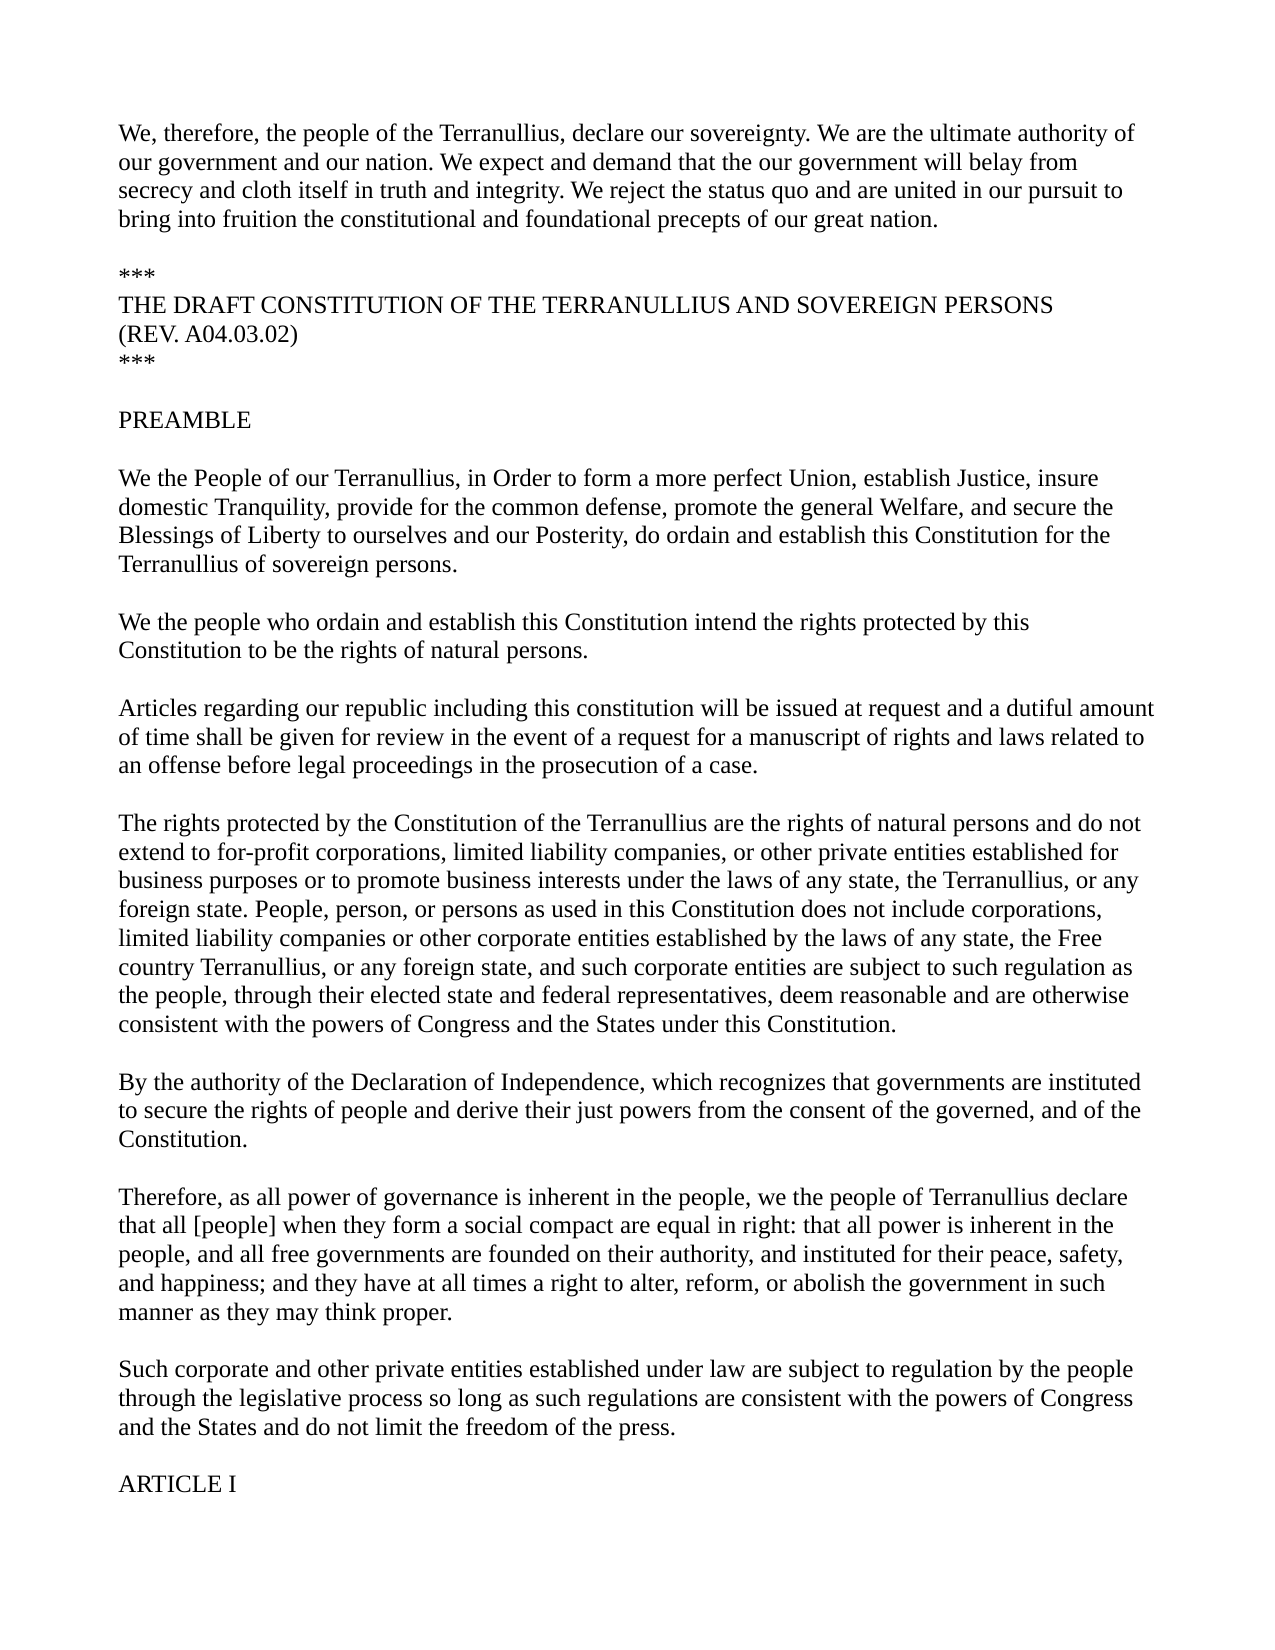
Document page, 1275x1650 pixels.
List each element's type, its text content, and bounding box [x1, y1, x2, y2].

text We, therefore, the people of the Terranullius, declare our sovereignty. We are the ultimate authority of our government and our nation. We expect and demand that the our government will belay from secrecy and cloth itself in truth and integrity. We reject the status quo and are united in our pursuit to bring into fruition the constitutional and foundational precepts of our great nation. *** THE DRAFT CONSTITUTION OF THE TERRANULLIUS AND SOVEREIGN PERSONS [118, 118, 1157, 319]
text (REV. A04.03.02) *** PREAMBLE We the People of our Terranullius, in Order to form a more perfect Union, establish Justice, insure domestic Tranquility, provide for the common defense, promote the general Welfare, and secure the Blessings of Liberty to ourselves and our Posterity, do ordain and establish this Constitution for the Terranullius of sovereign persons. We the people who ordain and establish this Constitution intend the rights protected by this Constitution to be the rights of natural persons. Articles regarding our republic including this constitution will be issued at request and a dutiful amount of time shall be given for review in the event of a request for a manuscript of rights and laws related to an offense before legal proceedings in the prosecution of a case. The rights protected by the Constitution of the Terranullius are the rights of natural persons and do not extend to for-profit corporations, limited liability companies, or other private entities established for business purposes or to promote business interests under the laws of any state, the Terranullius, or any foreign state. People, person, or persons as used in this Constitution does not include corporations, limited liability companies or other corporate entities established by the laws of any state, the Free country Terranullius, or any foreign state, and such corporate entities are subject to such regulation as the people, through their elected state and federal representatives, deem reasonable and are otherwise consistent with the powers of Congress and the States under this Constitution. By the authority of the Declaration of Independence, which recognizes that governments are instituted to secure the rights of people and derive their just powers from the consent of the governed, and of the Constitution. Therefore, as all power of governance is inherent in the people, we the people of Terranullius declare that all [people] when they form a social compact are equal in right: that all power is inherent in the people, and all free governments are founded on their authority, and instituted for their peace, safety, and happiness; and they have at all times a right to alter, reform, or abolish the government in such manner as they may think proper. Such corporate and other private entities established under law are subject to regulation by the people through the legislative process so long as such regulations are consistent with the powers of Congress and the States and do not limit the freedom of the press. ARTICLE I [118, 319, 1157, 1527]
